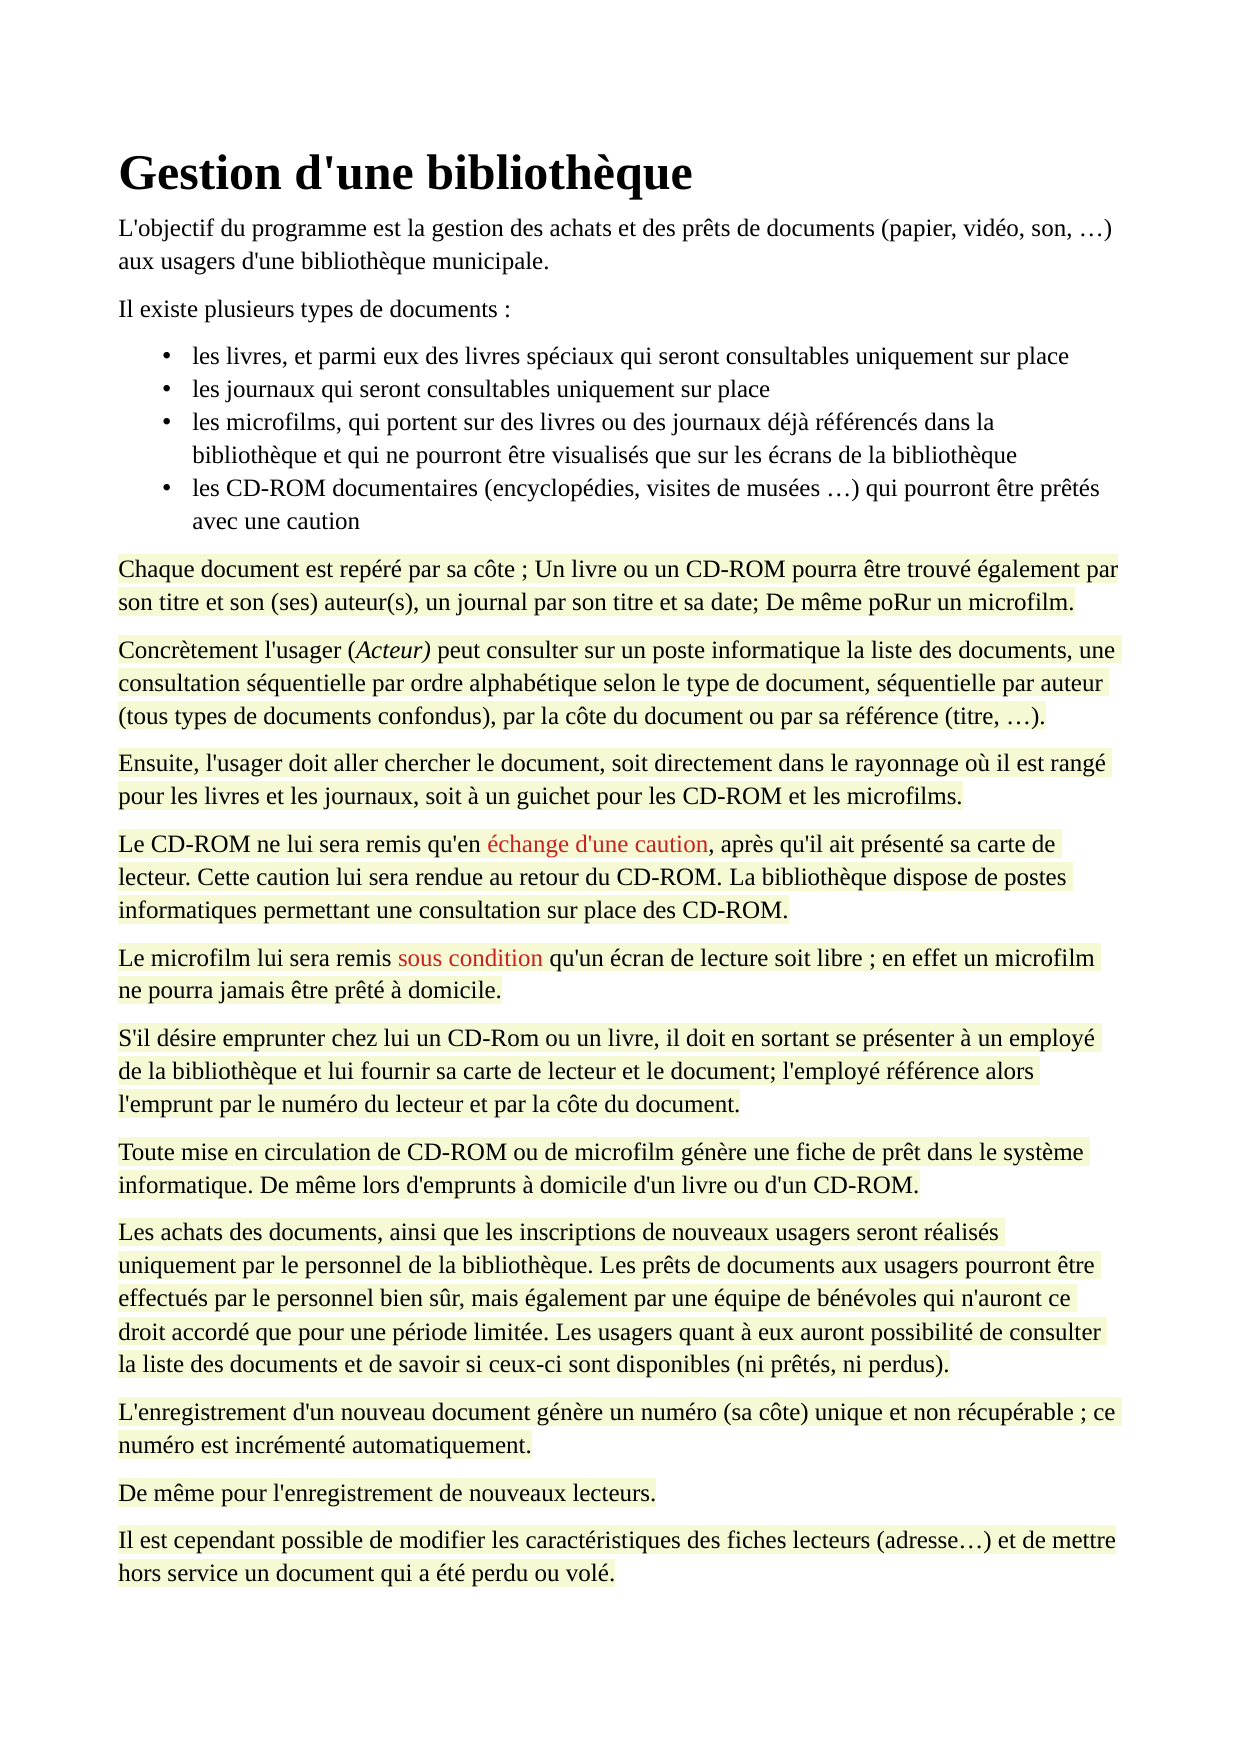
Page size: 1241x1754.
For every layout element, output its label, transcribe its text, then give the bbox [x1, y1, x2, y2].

subtitle Gestion d'une bibliothèque [118, 143, 1122, 201]
list les livres, et parmi eux des livres spéciaux qui seront consultables uniquement sur place [162, 341, 1122, 370]
text S'il désire emprunter chez lui un CD-Rom ou un livre, il doit en sortant se présenter à un employé de la bibliothèque et lui fournir sa carte de lecteur et le document; l'employé référence alors l'emprunt par le numéro du lecteur et par la côte du document. [118, 1023, 1122, 1118]
list les microfilms, qui portent sur des livres ou des journaux déjà référencés dans la bibliothèque et qui ne pourront être visualisés que sur les écrans de la bibliothèque [162, 407, 1122, 469]
text Les achats des documents, ainsi que les inscriptions de nouveaux usagers seront réalisés uniquement par le personnel de la bibliothèque. Les prêts de documents aux usagers pourront être effectués par le personnel bien sûr, mais également par une équipe de bénévoles qui n'auront ce droit accordé que pour une période limitée. Les usagers quant à eux auront possibilité de consulter la liste des documents et de savoir si ceux-ci sont disponibles (ni prêtés, ni perdus). [118, 1217, 1122, 1378]
text Il existe plusieurs types de documents : [118, 294, 1122, 322]
text Chaque document est repéré par sa côte ; Un livre ou un CD-ROM pourra être trouvé également par son titre et son (ses) auteur(s), un journal par son titre et sa date; De même poRur un microfilm. [118, 554, 1122, 616]
text Toute mise en circulation de CD-ROM ou de microfilm génère une fiche de prêt dans le système informatique. De même lors d'emprunts à domicile d'un livre ou d'un CD-ROM. [118, 1137, 1122, 1199]
text Ensuite, l'usager doit aller chercher le document, soit directement dans le rayonnage où il est rangé pour les livres et les journaux, soit à un guichet pour les CD-ROM et les microfilms. [118, 748, 1122, 810]
text Le CD-ROM ne lui sera remis qu'en échange d'une caution, après qu'il ait présenté sa carte de lecteur. Cette caution lui sera rendue au retour du CD-ROM. La bibliothèque dispose de postes informatiques permettant une consultation sur place des CD-ROM. [118, 829, 1122, 924]
text De même pour l'enregistrement de nouveaux lecteurs. [118, 1478, 1122, 1507]
text L'objectif du programme est la gestion des achats et des prêts de documents (papier, vidéo, son, …) aux usagers d'une bibliothèque municipale. [118, 213, 1122, 275]
text Il est cependant possible de modifier les caractéristiques des fiches lecteurs (adresse…) et de mettre hors service un document qui a été perdu ou volé. [118, 1525, 1122, 1587]
text L'enregistrement d'un nouveau document génère un numéro (sa côte) unique et non récupérable ; ce numéro est incrémenté automatiquement. [118, 1397, 1122, 1459]
list les journaux qui seront consultables uniquement sur place [162, 374, 1122, 403]
text Le microfilm lui sera remis sous condition qu'un écran de lecture soit libre ; en effet un microfilm ne pourra jamais être prêté à domicile. [118, 943, 1122, 1004]
list les CD-ROM documentaires (encyclopédies, visites de musées …) qui pourront être prêtés avec une caution [162, 473, 1122, 535]
text Concrètement l'usager (Acteur) peut consulter sur un poste informatique la liste des documents, une consultation séquentielle par ordre alphabétique selon le type de document, séquentielle par auteur (tous types de documents confondus), par la côte du document ou par sa référence (titre, …). [118, 635, 1122, 729]
